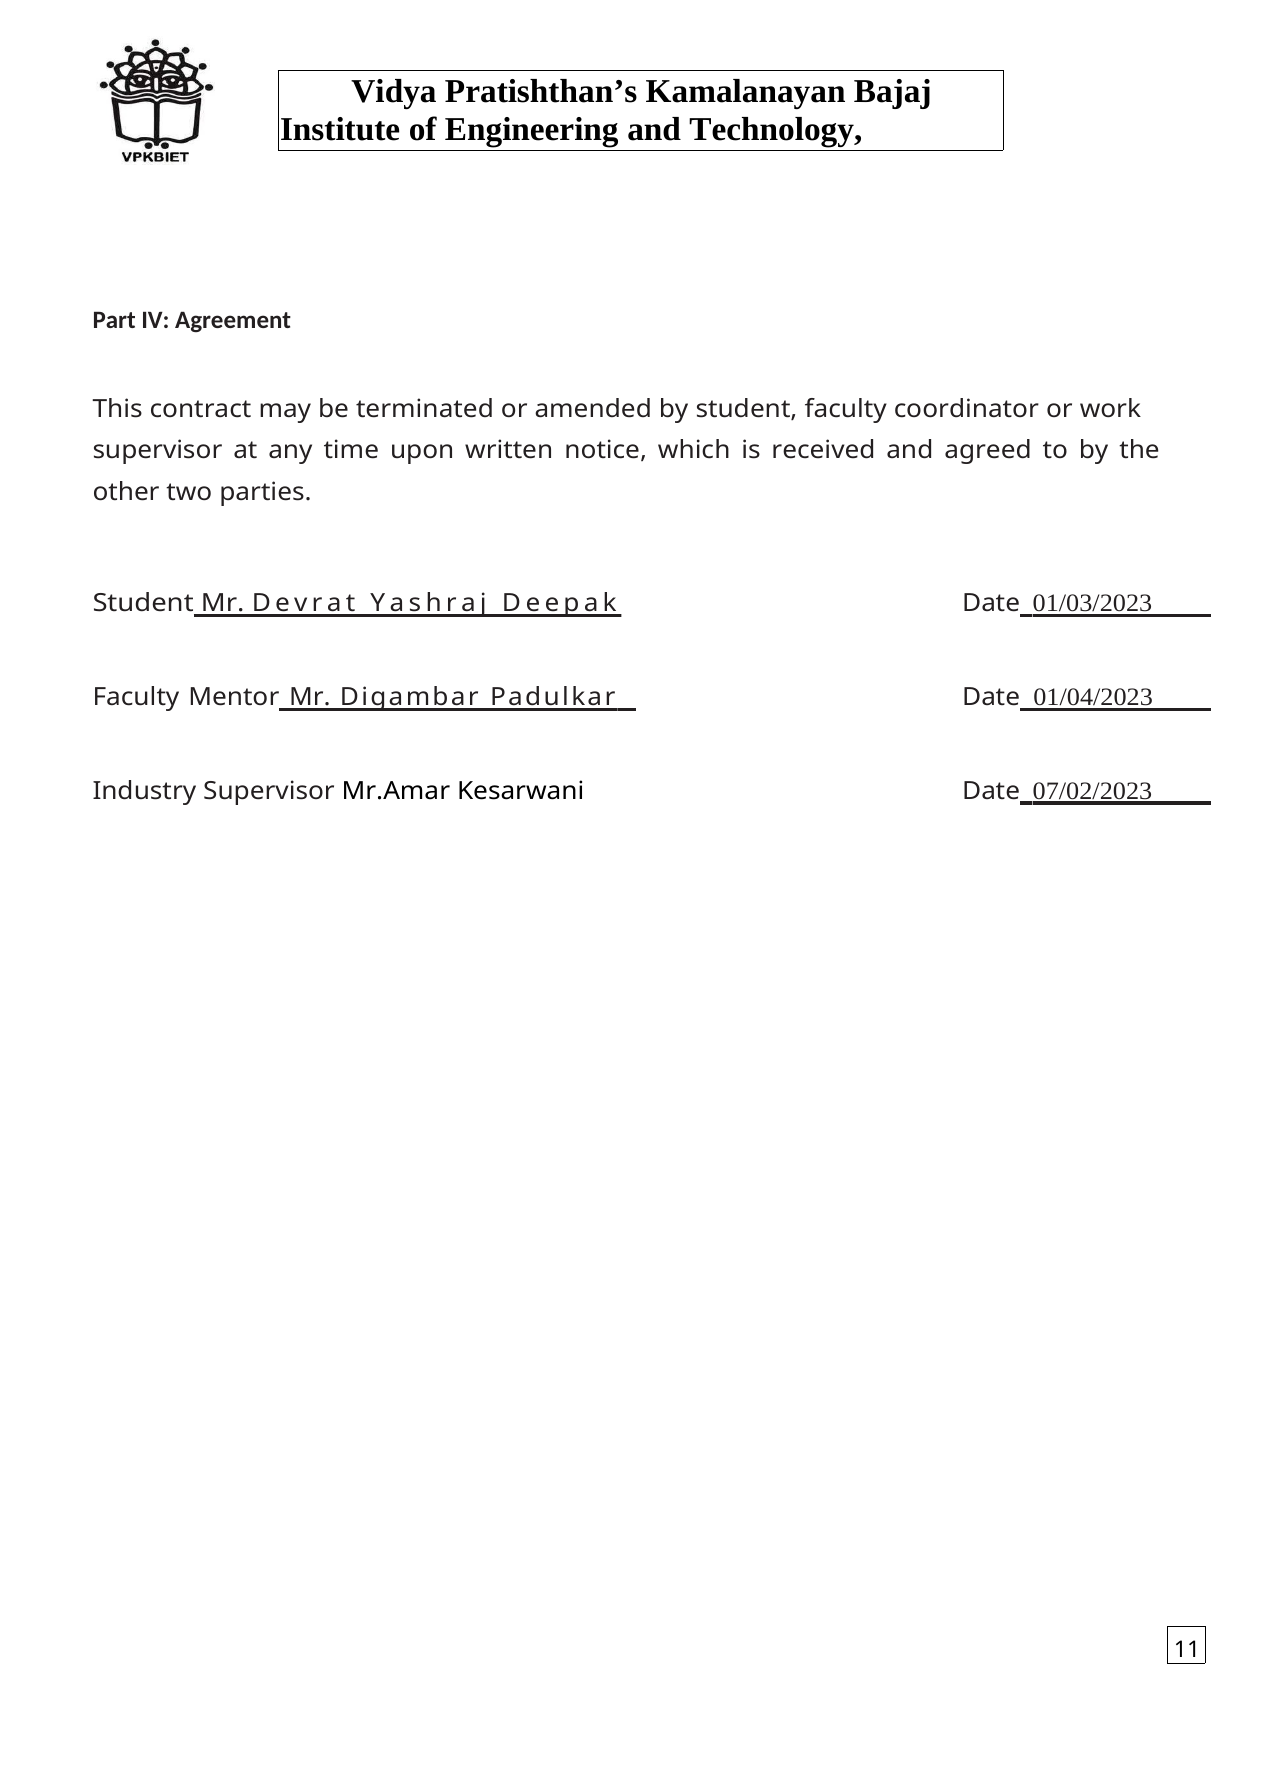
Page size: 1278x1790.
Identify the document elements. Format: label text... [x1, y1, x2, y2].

text This contract may be terminated or amended by student, faculty coordinator or work supervisor at any time upon written notice, which is received and agreed to by the other two parties. [92, 391, 1175, 508]
subtitle Part IV: Agreement [92, 304, 1212, 334]
text Industry Supervisor Mr.Amar Kesarwani Date 07/02/2023 [92, 773, 1212, 807]
text Faculty Mentor Mr. Digambar Padulkar Date 01/04/2023 [92, 679, 1212, 713]
text Student Mr. Devrat Yashraj Deepak Date 01/03/2023 [92, 585, 1212, 619]
